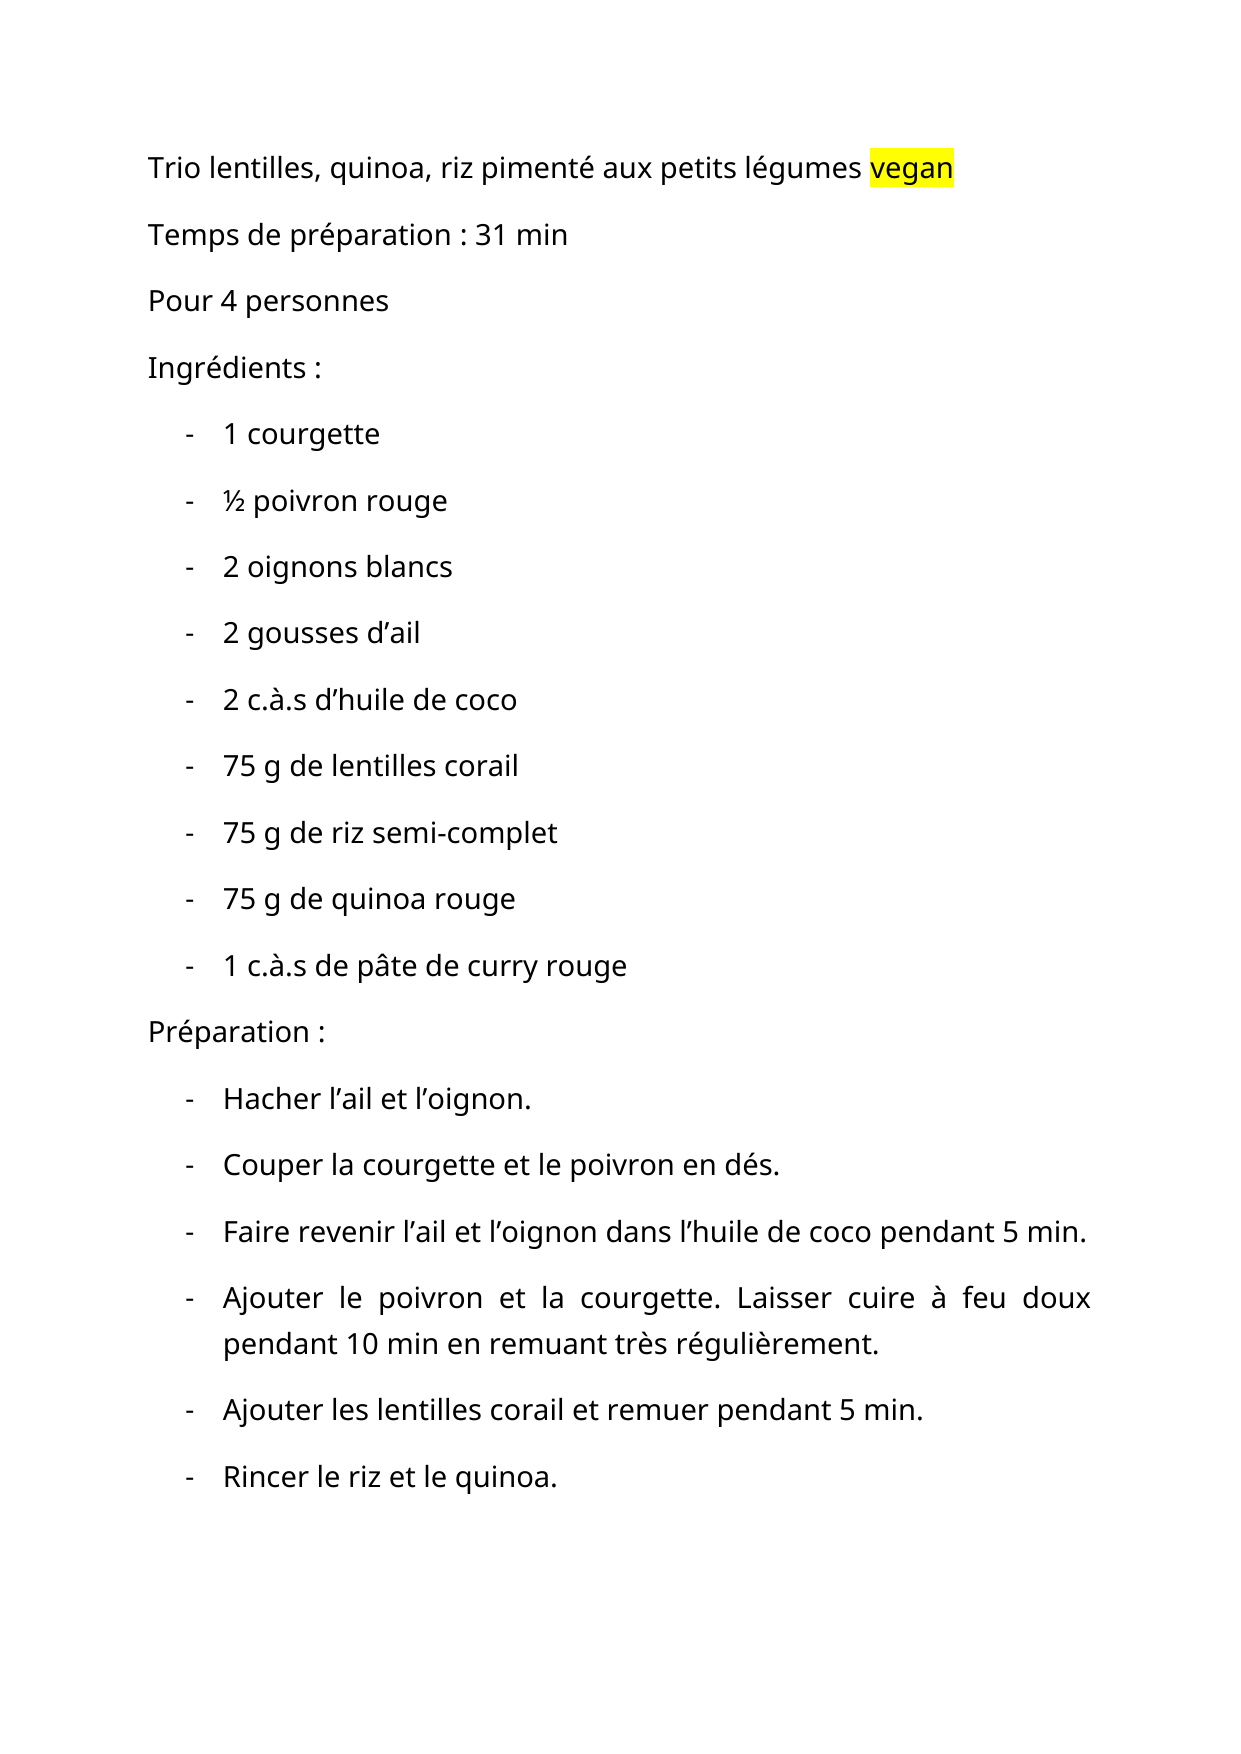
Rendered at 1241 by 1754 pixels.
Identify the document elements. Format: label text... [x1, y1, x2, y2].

list Hacher l’ail et l’oignon. [185, 1078, 1093, 1118]
list 75 g de riz semi-complet [185, 812, 1093, 852]
list Ajouter les lentilles corail et remuer pendant 5 min. [185, 1389, 1093, 1429]
list 75 g de lentilles corail [185, 746, 1093, 785]
list 2 oignons blancs [185, 546, 1093, 586]
list Faire revenir l’ail et l’oignon dans l’huile de coco pendant 5 min. [185, 1211, 1093, 1251]
list Couper la courgette et le poivron en dés. [185, 1144, 1093, 1184]
list 2 c.à.s d’huile de coco [185, 679, 1093, 719]
text Préparation : [148, 1012, 1093, 1051]
list 1 c.à.s de pâte de curry rouge [185, 945, 1093, 985]
list Rincer le riz et le quinoa. [185, 1456, 1093, 1496]
text Trio lentilles, quinoa, riz pimenté aux petits légumes vegan [148, 148, 1093, 187]
list Ajouter le poivron et la courgette. Laisser cuire à feu doux pendant 10 min en remuant très régulièrement. [185, 1277, 1093, 1363]
list 1 courgette [185, 413, 1093, 453]
list ½ poivron rouge [185, 480, 1093, 519]
text Temps de préparation : 31 min [148, 214, 1093, 254]
text Ingrédients : [148, 347, 1093, 387]
list 2 gousses d’ail [185, 613, 1093, 652]
list 75 g de quinoa rouge [185, 879, 1093, 918]
text Pour 4 personnes [148, 281, 1093, 320]
